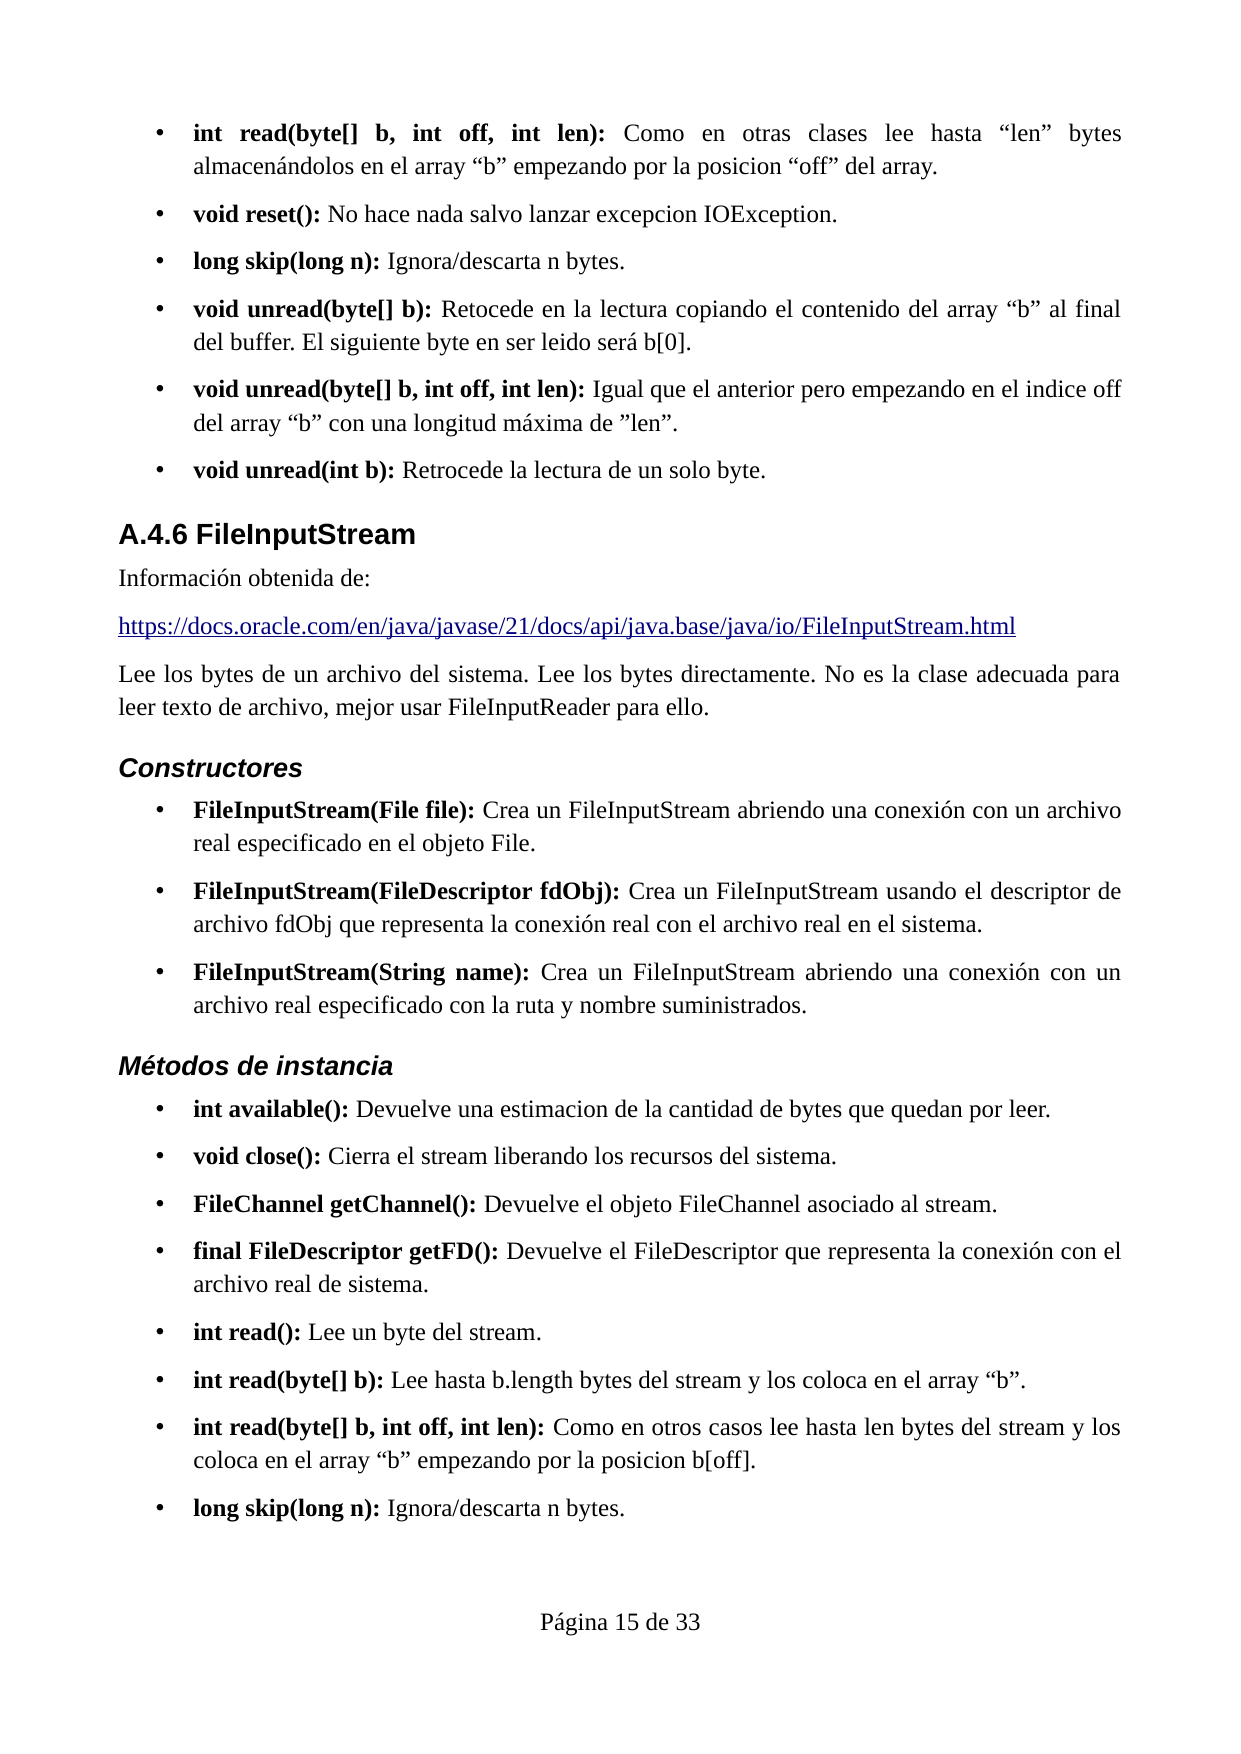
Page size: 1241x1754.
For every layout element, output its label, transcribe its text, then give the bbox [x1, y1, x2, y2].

list int read(byte[] b, int off, int len): Como en otros casos lee hasta len bytes del stream y los coloca en el array “b” empezando por la posicion b[off]. [156, 1412, 1122, 1474]
subtitle A.4.6 FileInputStream [118, 517, 1122, 551]
text Información obtenida de: [118, 563, 1122, 592]
list void close(): Cierra el stream liberando los recursos del sistema. [156, 1141, 1122, 1170]
list FileChannel getChannel(): Devuelve el objeto FileChannel asociado al stream. [156, 1189, 1122, 1218]
subtitle Constructores [118, 752, 1122, 783]
text Lee los bytes de un archivo del sistema. Lee los bytes directamente. No es la clase adecuada para leer texto de archivo, mejor usar FileInputReader para ello. [118, 659, 1122, 720]
list int read(): Lee un byte del stream. [156, 1317, 1122, 1346]
list void reset(): No hace nada salvo lanzar excepcion IOException. [156, 199, 1122, 227]
list int read(byte[] b): Lee hasta b.length bytes del stream y los coloca en el array “b”. [156, 1365, 1122, 1393]
list FileInputStream(File file): Crea un FileInputStream abriendo una conexión con un archivo real especificado en el objeto File. [156, 796, 1122, 857]
text https://docs.oracle.com/en/java/javase/21/docs/api/java.base/java/io/FileInputStream.html [118, 611, 1122, 640]
list void unread(int b): Retrocede la lectura de un solo byte. [156, 455, 1122, 484]
list void unread(byte[] b, int off, int len): Igual que el anterior pero empezando en el indice off del array “b” con una longitud máxima de ”len”. [156, 374, 1122, 436]
list final FileDescriptor getFD(): Devuelve el FileDescriptor que representa la conexión con el archivo real de sistema. [156, 1236, 1122, 1298]
list long skip(long n): Ignora/descarta n bytes. [156, 1493, 1122, 1522]
list int read(byte[] b, int off, int len): Como en otras clases lee hasta “len” bytes almacenándolos en el array “b” empezando por la posicion “off” del array. [156, 118, 1122, 180]
list FileInputStream(FileDescriptor fdObj): Crea un FileInputStream usando el descriptor de archivo fdObj que representa la conexión real con el archivo real en el sistema. [156, 876, 1122, 938]
list FileInputStream(String name): Crea un FileInputStream abriendo una conexión con un archivo real especificado con la ruta y nombre suministrados. [156, 957, 1122, 1018]
list long skip(long n): Ignora/descarta n bytes. [156, 246, 1122, 275]
subtitle Métodos de instancia [118, 1050, 1122, 1081]
list void unread(byte[] b): Retocede en la lectura copiando el contenido del array “b” al final del buffer. El siguiente byte en ser leido será b[0]. [156, 294, 1122, 356]
list int available(): Devuelve una estimacion de la cantidad de bytes que quedan por leer. [156, 1094, 1122, 1122]
